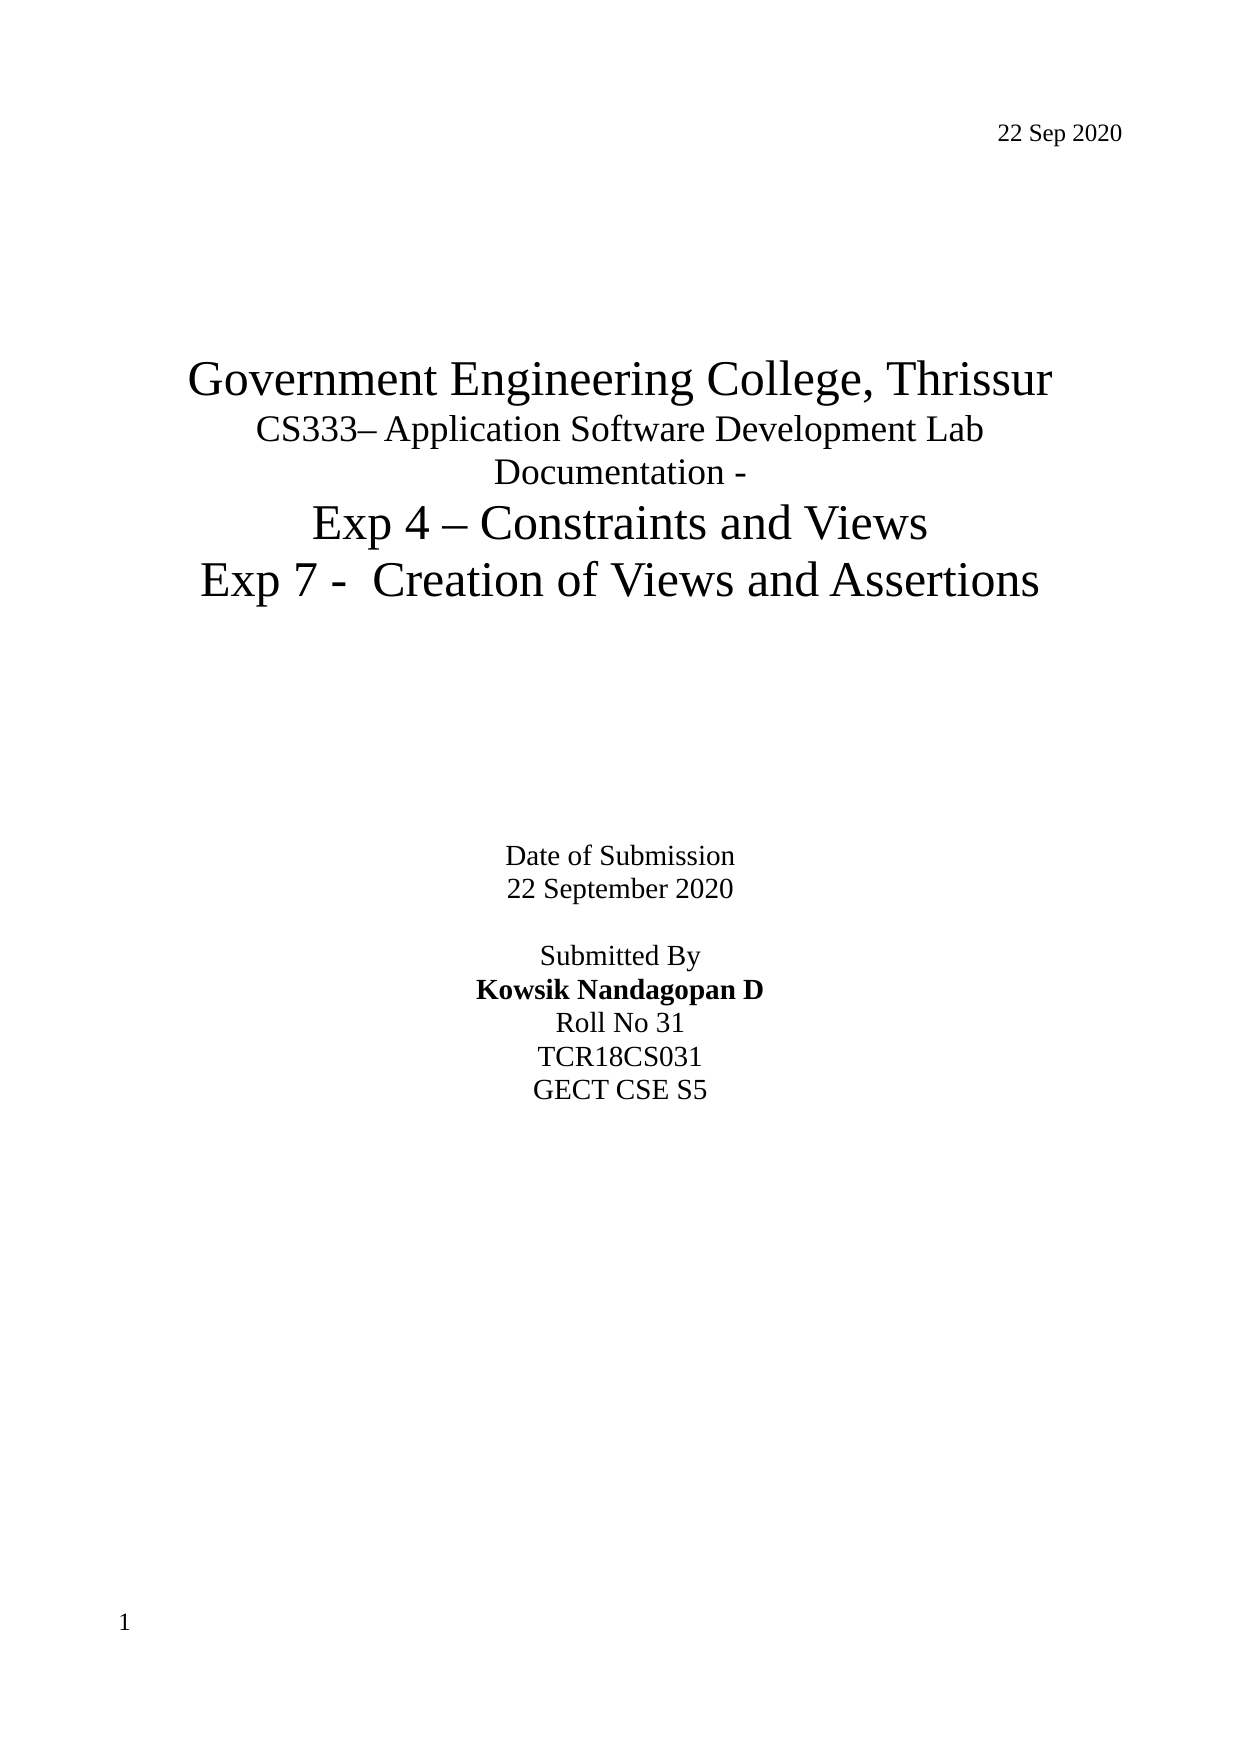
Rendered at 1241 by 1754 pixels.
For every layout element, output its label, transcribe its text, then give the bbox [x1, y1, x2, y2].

text TCR18CS031 [118, 1039, 1122, 1072]
text Kowsik Nandagopan D [118, 972, 1122, 1005]
text Documentation - [118, 449, 1122, 493]
text Exp 7 - Creation of Views and Assertions [118, 550, 1122, 608]
text CS333– Application Software Development Lab [118, 406, 1122, 449]
text Date of Submission [118, 838, 1122, 871]
text GECT CSE S5 [118, 1072, 1122, 1106]
text Exp 4 – Constraints and Views [118, 493, 1122, 550]
text Submitted By [118, 938, 1122, 972]
text Roll No 31 [118, 1005, 1122, 1039]
text Government Engineering College, Thrissur [118, 349, 1122, 406]
text 22 September 2020 [118, 871, 1122, 905]
